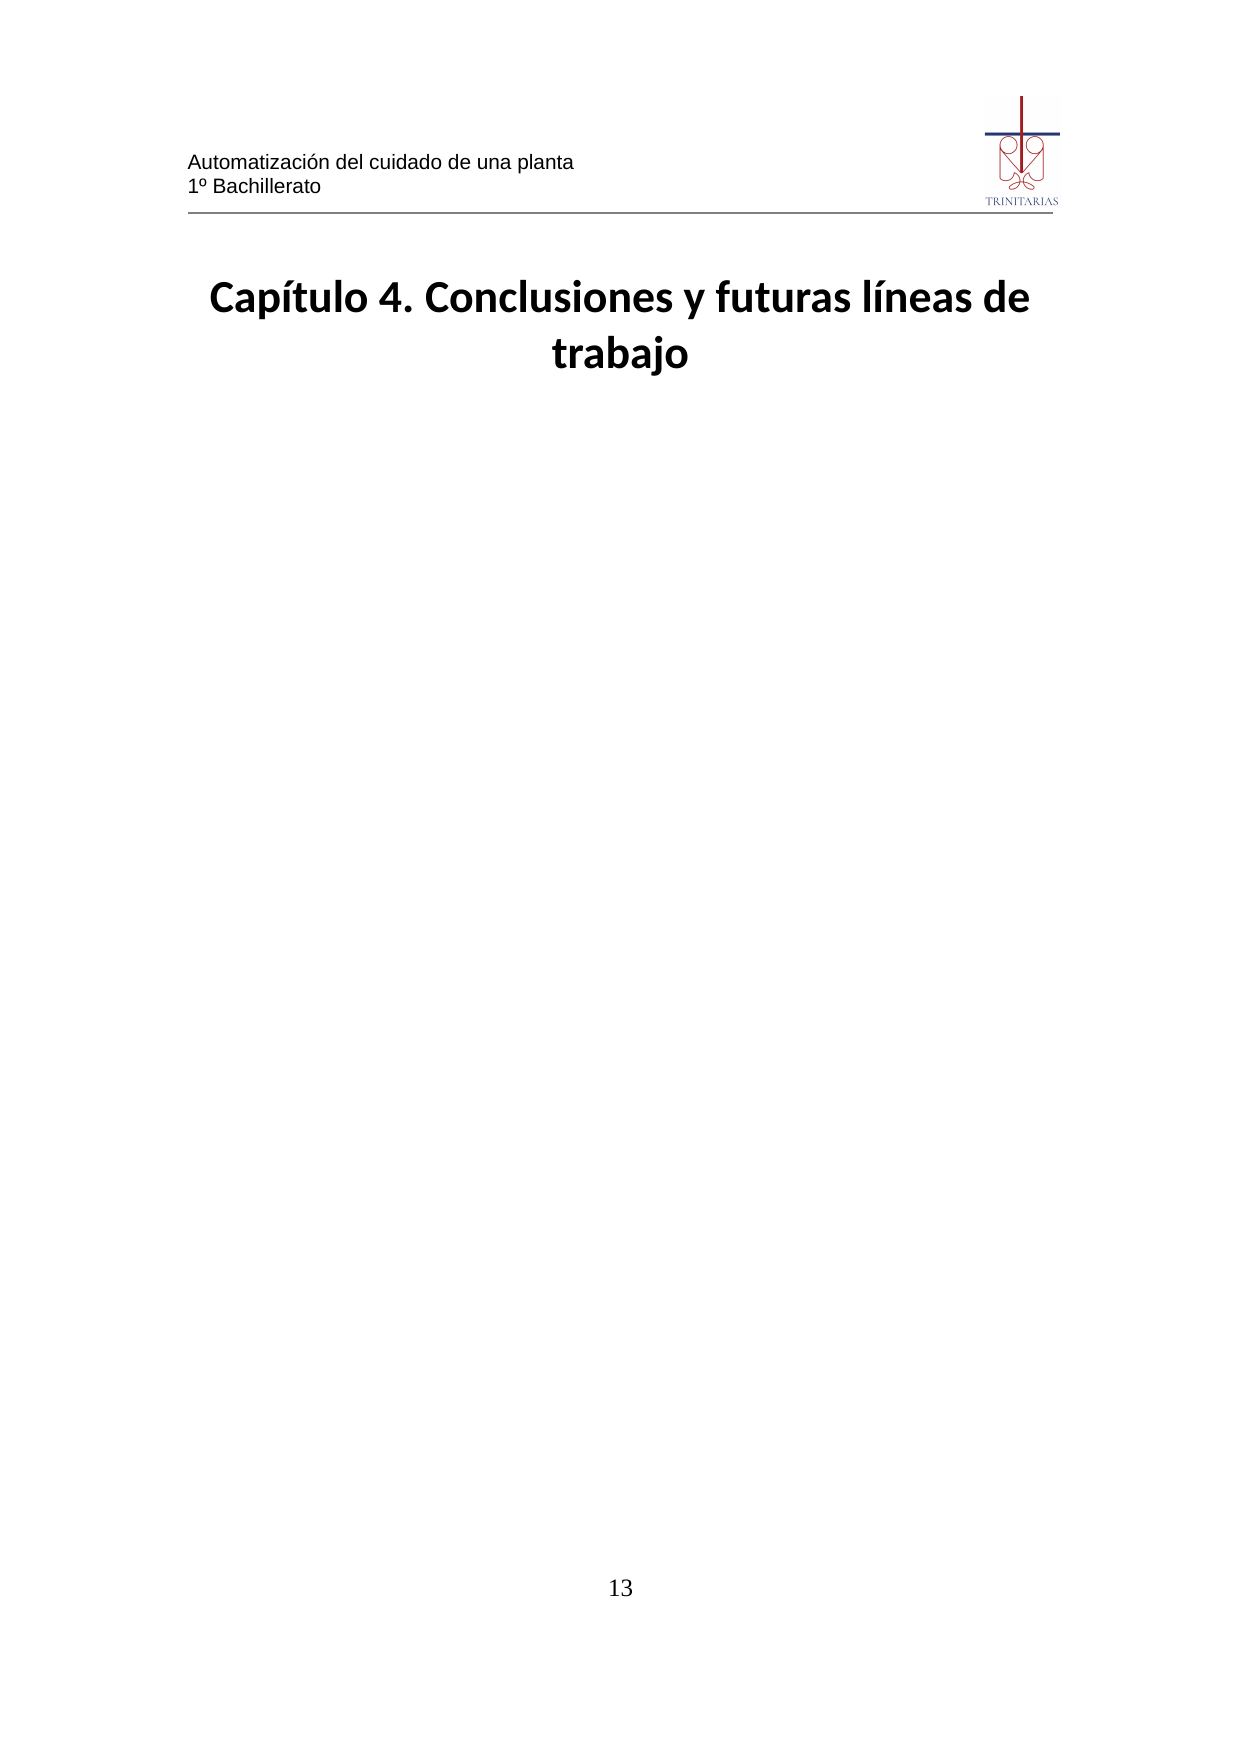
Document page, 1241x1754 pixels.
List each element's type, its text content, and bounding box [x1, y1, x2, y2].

picture [984, 96, 1061, 208]
subtitle Conclusiones y futuras líneas de trabajo [187, 268, 1053, 379]
